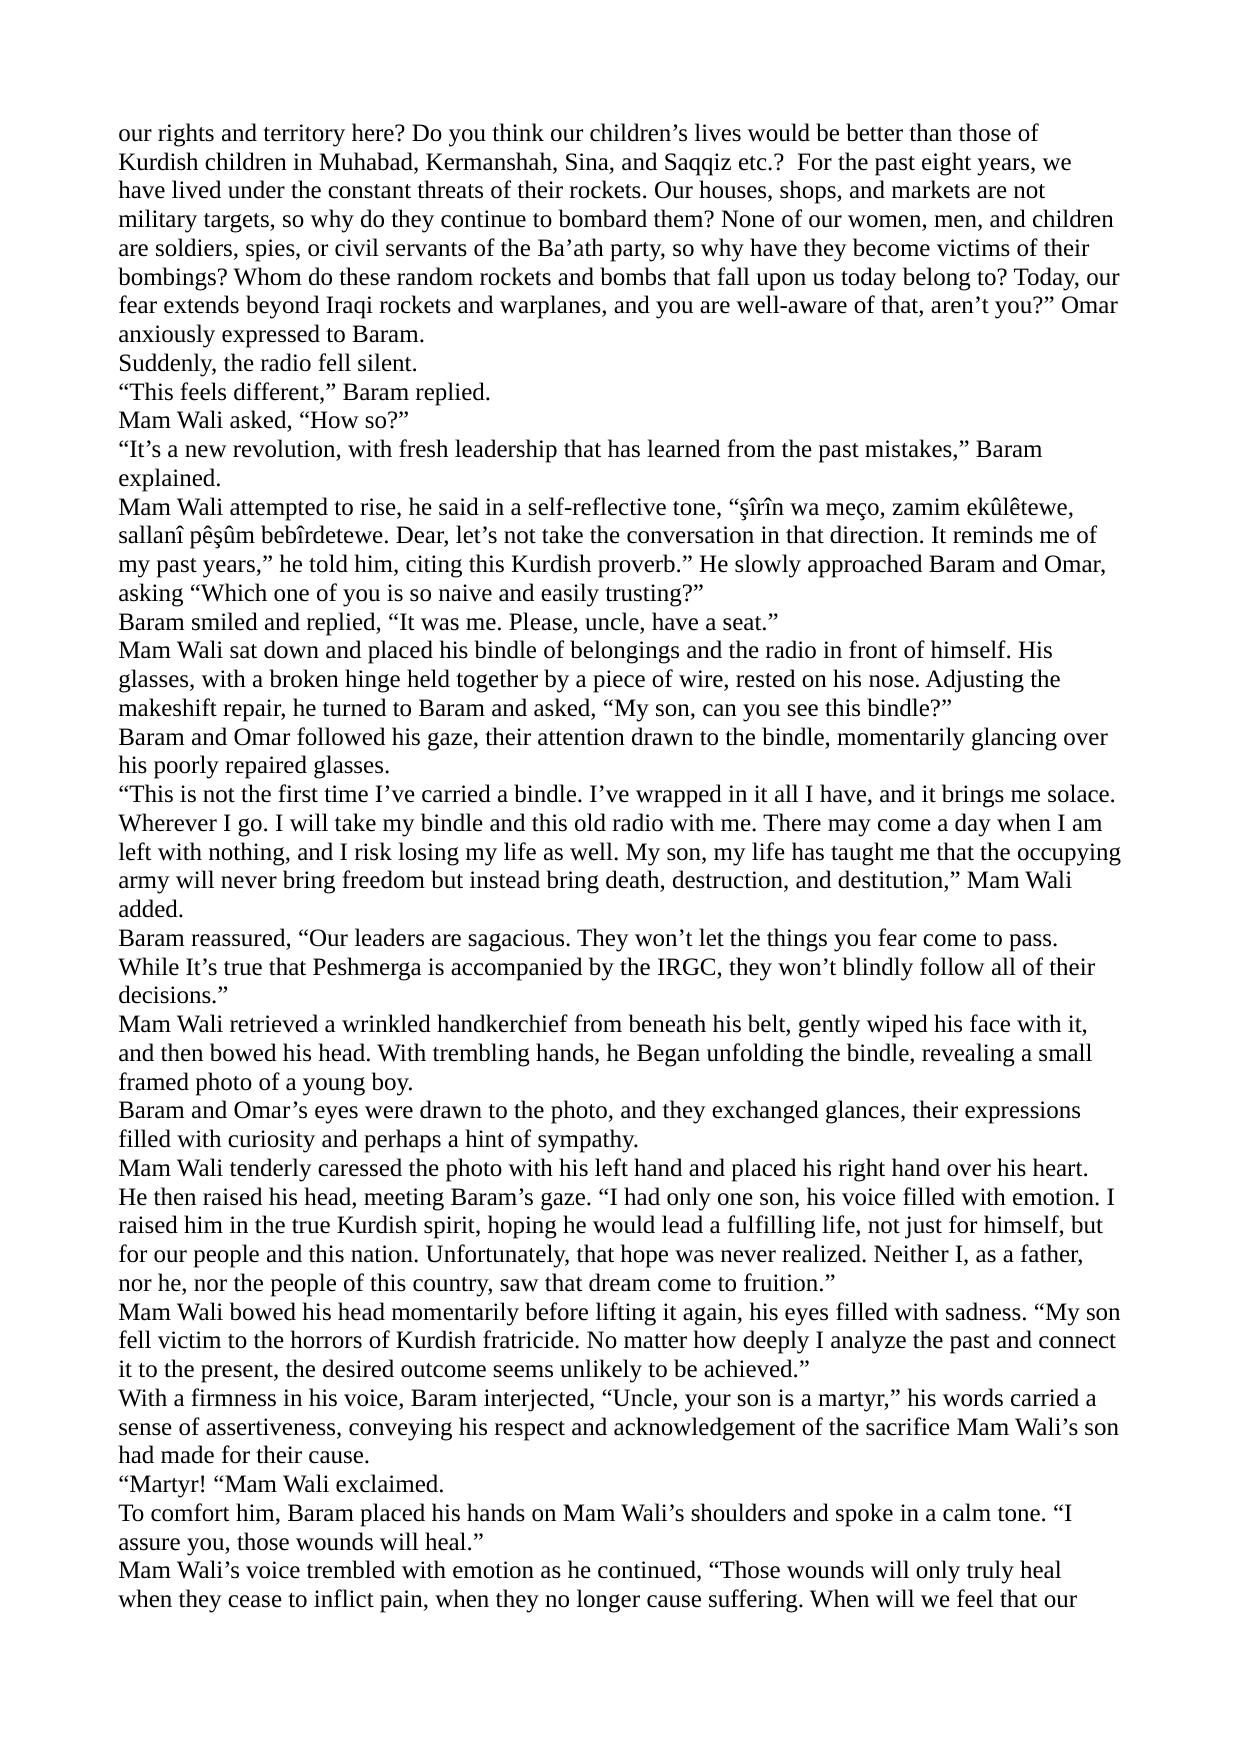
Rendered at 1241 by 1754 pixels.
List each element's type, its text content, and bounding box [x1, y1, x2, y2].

text “Martyr! “Mam Wali exclaimed. [118, 1469, 1122, 1498]
text Mam Wali’s voice trembled with emotion as he continued, “Those wounds will only truly heal when they cease to inflict pain, when they no longer cause suffering. When will we feel that our [118, 1556, 1122, 1613]
text Mam Wali attempted to rise, he said in a self-reflective tone, “şîrîn wa meço, zamim ekûlêtewe, sallanî pêşûm bebîrdetewe. Dear, let’s not take the conversation in that direction. It reminds me of my past years,” he told him, citing this Kurdish proverb.” He slowly approached Baram and Omar, asking “Which one of you is so naive and easily trusting?” [118, 492, 1122, 607]
text To comfort him, Baram placed his hands on Mam Wali’s shoulders and spoke in a calm tone. “I assure you, those wounds will heal.” [118, 1498, 1122, 1556]
text “This is not the first time I’ve carried a bindle. I’ve wrapped in it all I have, and it brings me solace. Wherever I go. I will take my bindle and this old radio with me. There may come a day when I am left with nothing, and I risk losing my life as well. My son, my life has taught me that the occupying army will never bring freedom but instead bring death, destruction, and destitution,” Mam Wali added. [118, 779, 1122, 923]
text “This feels different,” Baram replied. [118, 377, 1122, 406]
text Mam Wali tenderly caressed the photo with his left hand and placed his right hand over his heart. He then raised his head, meeting Baram’s gaze. “I had only one son, his voice filled with emotion. I raised him in the true Kurdish spirit, hoping he would lead a fulfilling life, not just for himself, but for our people and this nation. Unfortunately, that hope was never realized. Neither I, as a father, nor he, nor the people of this country, saw that dream come to fruition.” [118, 1153, 1122, 1297]
text Baram and Omar followed his gaze, their attention drawn to the bindle, momentarily glancing over his poorly repaired glasses. [118, 722, 1122, 779]
text “It’s a new revolution, with fresh leadership that has learned from the past mistakes,” Baram explained. [118, 434, 1122, 492]
text Baram reassured, “Our leaders are sagacious. They won’t let the things you fear come to pass. While It’s true that Peshmerga is accompanied by the IRGC, they won’t blindly follow all of their decisions.” [118, 923, 1122, 1009]
text Baram and Omar’s eyes were drawn to the photo, and they exchanged glances, their expressions filled with curiosity and perhaps a hint of sympathy. [118, 1096, 1122, 1153]
text Mam Wali sat down and placed his bindle of belongings and the radio in front of himself. His glasses, with a broken hinge held together by a piece of wire, rested on his nose. Adjusting the makeshift repair, he turned to Baram and asked, “My son, can you see this bindle?” [118, 636, 1122, 722]
text Baram smiled and replied, “It was me. Please, uncle, have a seat.” [118, 607, 1122, 636]
text our rights and territory here? Do you think our children’s lives would be better than those of Kurdish children in Muhabad, Kermanshah, Sina, and Saqqiz etc.? For the past eight years, we have lived under the constant threats of their rockets. Our houses, shops, and markets are not military targets, so why do they continue to bombard them? None of our women, men, and children are soldiers, spies, or civil servants of the Ba’ath party, so why have they become victims of their bombings? Whom do these random rockets and bombs that fall upon us today belong to? Today, our fear extends beyond Iraqi rockets and warplanes, and you are well-aware of that, aren’t you?” Omar anxiously expressed to Baram. [118, 118, 1122, 348]
text With a firmness in his voice, Baram interjected, “Uncle, your son is a martyr,” his words carried a sense of assertiveness, conveying his respect and acknowledgement of the sacrifice Mam Wali’s son had made for their cause. [118, 1383, 1122, 1469]
text Mam Wali asked, “How so?” [118, 406, 1122, 434]
text Mam Wali bowed his head momentarily before lifting it again, his eyes filled with sadness. “My son fell victim to the horrors of Kurdish fratricide. No matter how deeply I analyze the past and connect it to the present, the desired outcome seems unlikely to be achieved.” [118, 1297, 1122, 1383]
text Suddenly, the radio fell silent. [118, 348, 1122, 377]
text Mam Wali retrieved a wrinkled handkerchief from beneath his belt, gently wiped his face with it, and then bowed his head. With trembling hands, he Began unfolding the bindle, revealing a small framed photo of a young boy. [118, 1009, 1122, 1096]
